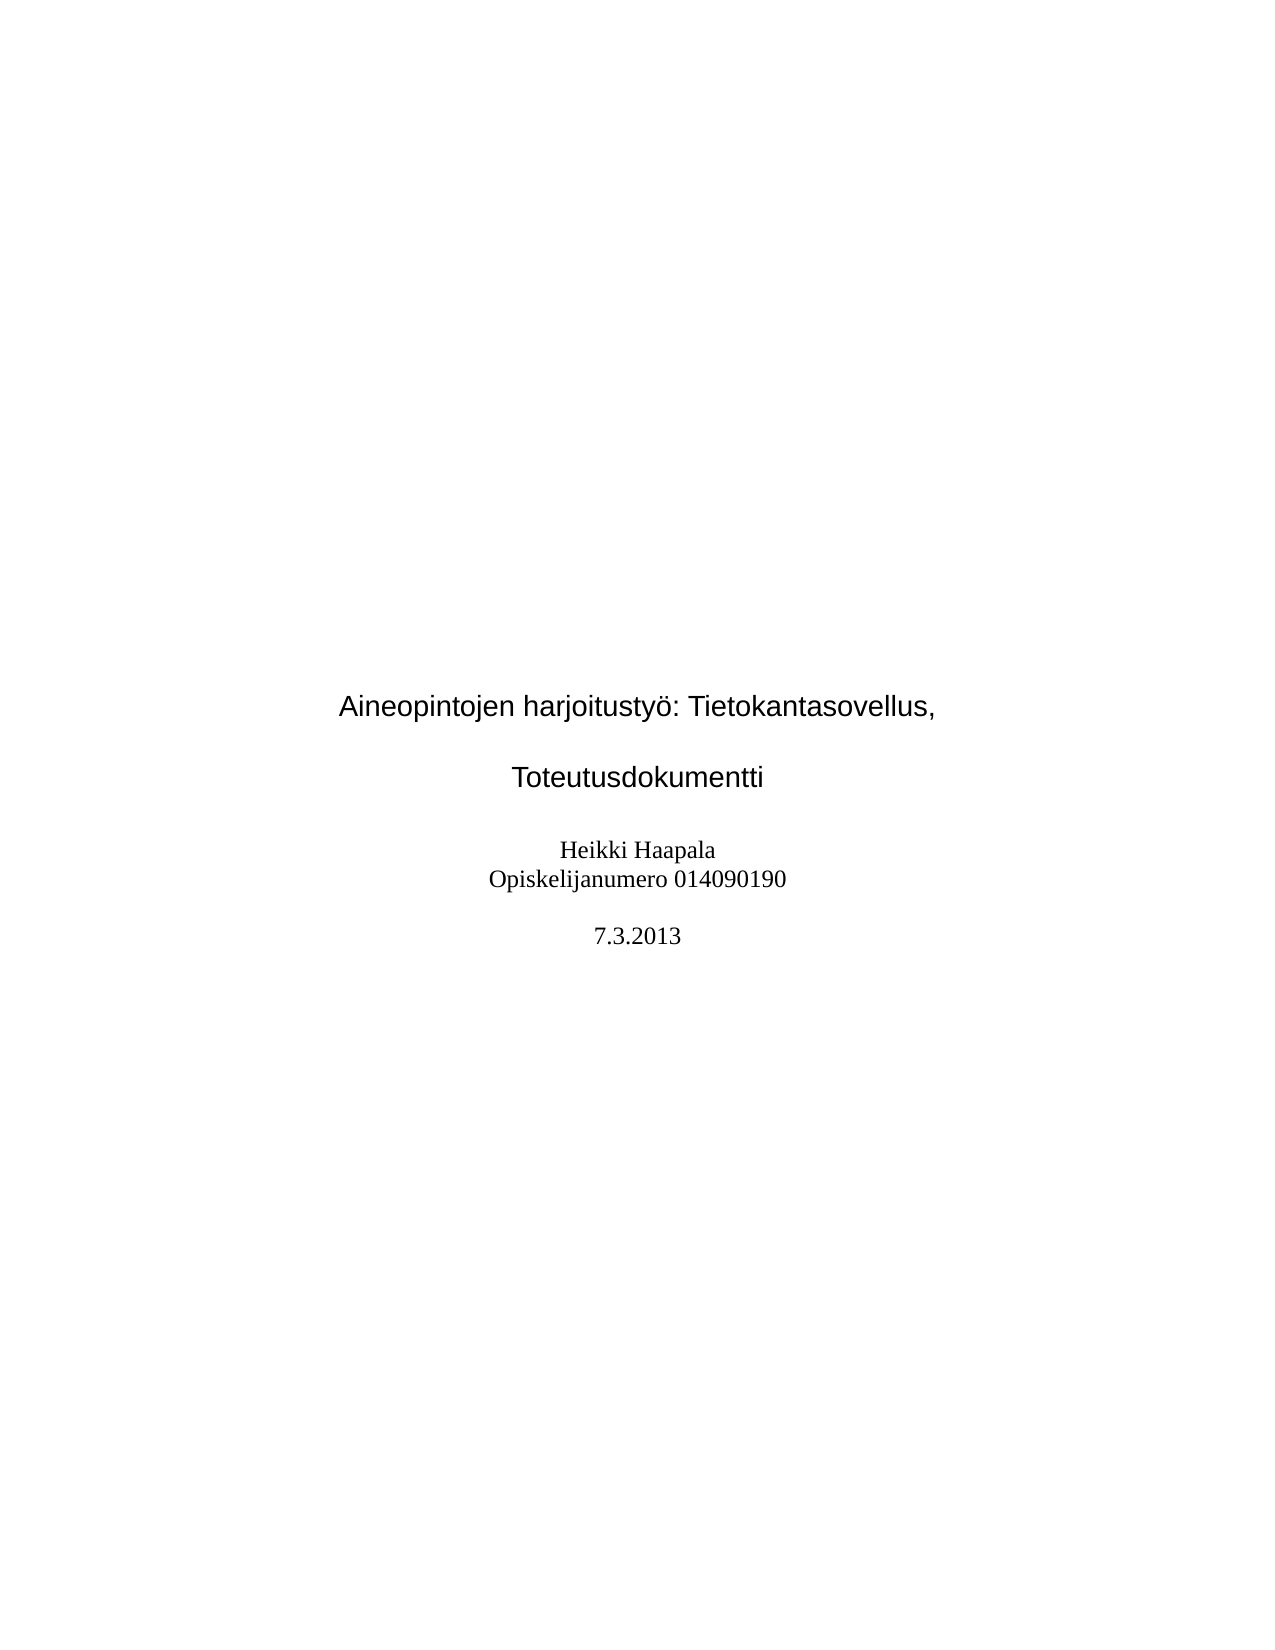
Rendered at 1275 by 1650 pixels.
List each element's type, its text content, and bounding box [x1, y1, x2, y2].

text Opiskelijanumero 014090190 [118, 864, 1157, 893]
text Heikki Haapala [118, 835, 1157, 864]
subtitle Aineopintojen harjoitustyö: Tietokantasovellus, [118, 689, 1157, 723]
text 7.3.2013 [118, 921, 1157, 950]
subtitle Toteutusdokumentti [118, 760, 1157, 794]
